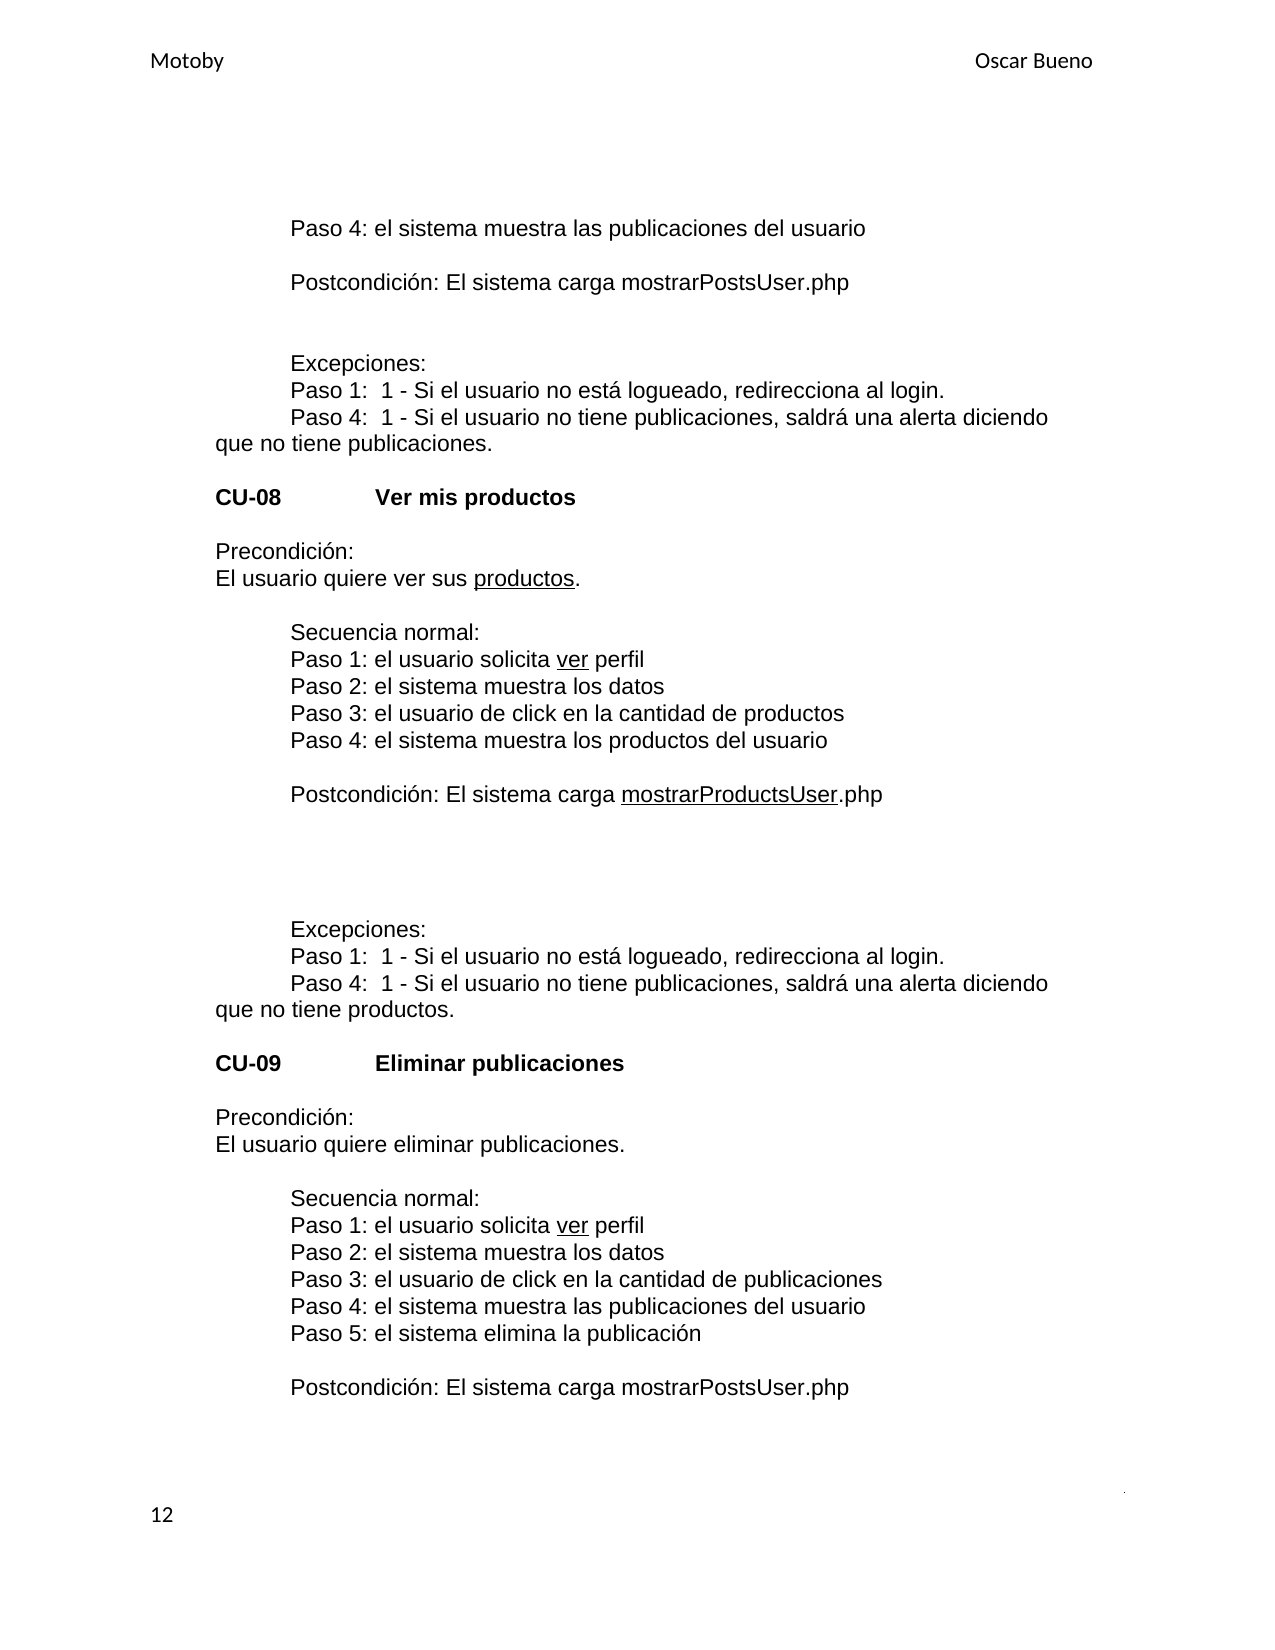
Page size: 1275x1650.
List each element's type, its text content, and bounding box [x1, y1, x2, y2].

text Paso 1: 1 - Si el usuario no está logueado, redirecciona al login. [151, 312, 1124, 339]
text Paso 4: el sistema muestra las publicaciones del usuario [151, 1228, 1124, 1255]
text Paso 2: el sistema muestra los datos [151, 1174, 1124, 1201]
text Paso 1: 1 - Si el usuario no está logueado, redirecciona al login. [151, 878, 1124, 905]
text Excepciones: [151, 285, 1124, 312]
text Postcondición: El sistema carga mostrarPostsUser.php [151, 1309, 1124, 1400]
text Paso 1: el usuario solicita ver perfil [151, 1147, 1124, 1174]
text Precondición: [151, 1039, 1124, 1066]
text Paso 4: el sistema muestra las publicaciones del usuario [151, 151, 1124, 204]
text Paso 2: el sistema muestra los datos [151, 608, 1124, 635]
text CU-08 Ver mis productos [151, 419, 1124, 473]
text Paso 4: el sistema muestra los productos del usuario [151, 662, 1124, 716]
text Excepciones: [151, 851, 1124, 878]
text Paso 3: el usuario de click en la cantidad de publicaciones [151, 1201, 1124, 1228]
text Paso 4: 1 - Si el usuario no tiene publicaciones, saldrá una alerta diciendo que no tiene publicaciones. [151, 339, 1124, 419]
text El usuario quiere eliminar publicaciones. [151, 1066, 1124, 1120]
text Secuencia normal: [151, 1120, 1124, 1147]
text Paso 4: 1 - Si el usuario no tiene publicaciones, saldrá una alerta diciendo que no tiene productos. [151, 905, 1124, 985]
text El usuario quiere ver sus productos. [151, 500, 1124, 554]
text CU-09 Eliminar publicaciones [151, 985, 1124, 1039]
text Secuencia normal: [151, 554, 1124, 581]
text Postcondición: El sistema carga mostrarProductsUser.php [151, 716, 1124, 807]
text Precondición: [151, 473, 1124, 500]
text Postcondición: El sistema carga mostrarPostsUser.php [151, 204, 1124, 285]
text Paso 1: el usuario solicita ver perfil [151, 581, 1124, 608]
text Paso 3: el usuario de click en la cantidad de productos [151, 635, 1124, 662]
text Paso 5: el sistema elimina la publicación [151, 1255, 1124, 1309]
